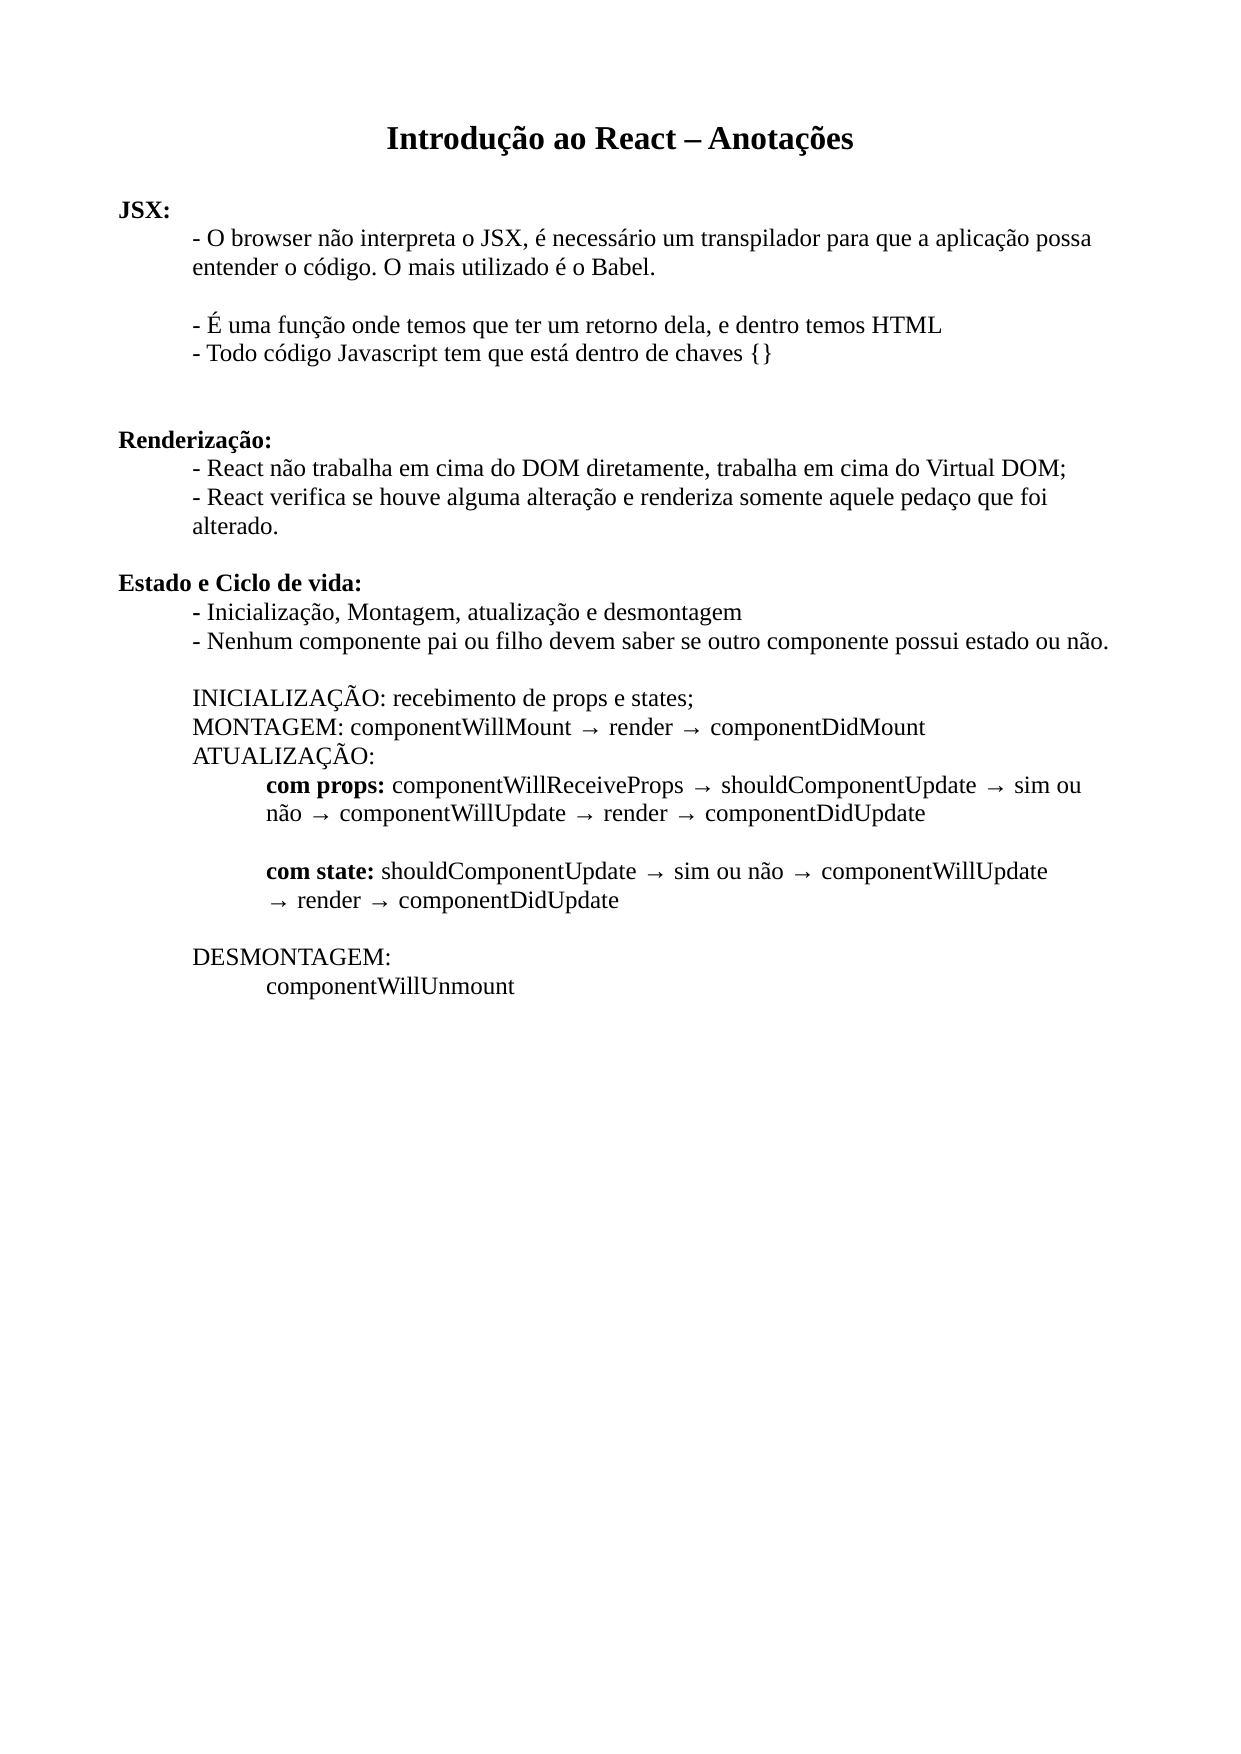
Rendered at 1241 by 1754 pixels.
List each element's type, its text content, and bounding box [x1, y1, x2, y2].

text componentWillUnmount [118, 971, 1122, 1000]
text - Todo código Javascript tem que está dentro de chaves {} [118, 338, 1122, 367]
text Estado e Ciclo de vida: [118, 568, 1122, 597]
text com state: shouldComponentUpdate → sim ou não → componentWillUpdate → render → componentDidUpdate [118, 856, 1122, 913]
text MONTAGEM: componentWillMount → render → componentDidMount [118, 712, 1122, 741]
text - React não trabalha em cima do DOM diretamente, trabalha em cima do Virtual DOM; [118, 453, 1122, 482]
text Renderização: [118, 425, 1122, 453]
text JSX: [118, 195, 1122, 223]
text - React verifica se houve alguma alteração e renderiza somente aquele pedaço que foi alterado. [118, 482, 1122, 540]
text DESMONTAGEM: [118, 942, 1122, 971]
text - Inicialização, Montagem, atualização e desmontagem [118, 597, 1122, 626]
text - O browser não interpreta o JSX, é necessário um transpilador para que a aplicação possa entender o código. O mais utilizado é o Babel. [118, 223, 1122, 281]
text Introdução ao React – Anotações [118, 118, 1122, 156]
text - É uma função onde temos que ter um retorno dela, e dentro temos HTML [118, 310, 1122, 338]
text - Nenhum componente pai ou filho devem saber se outro componente possui estado ou não. [118, 626, 1122, 655]
text ATUALIZAÇÃO: [118, 741, 1122, 770]
text com props: componentWillReceiveProps → shouldComponentUpdate → sim ou não → componentWillUpdate → render → componentDidUpdate [118, 770, 1122, 827]
text INICIALIZAÇÃO: recebimento de props e states; [118, 683, 1122, 712]
